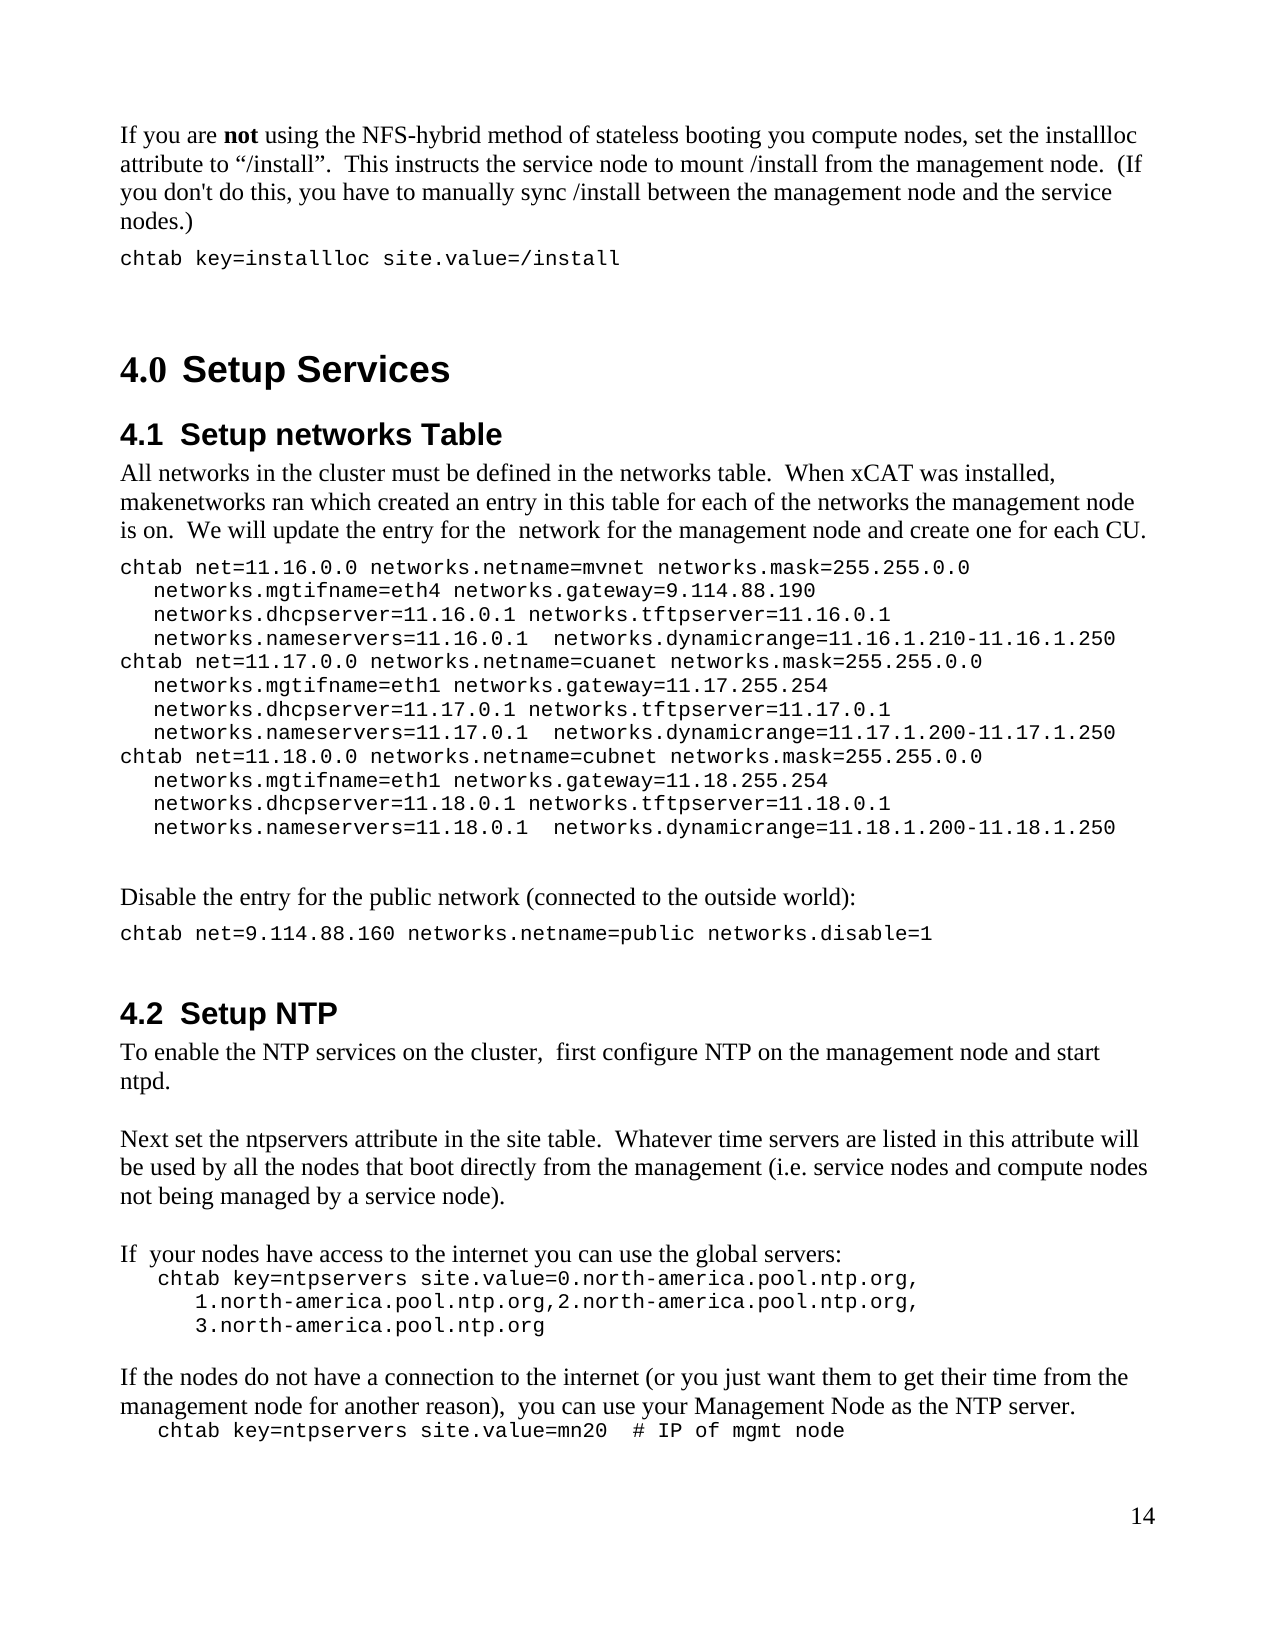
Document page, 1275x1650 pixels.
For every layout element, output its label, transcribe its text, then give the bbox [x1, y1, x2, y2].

text To enable the NTP services on the cluster, first configure NTP on the management node and start ntpd. [120, 1037, 1155, 1095]
text If your nodes have access to the internet you can use the global servers: [120, 1239, 1155, 1267]
text chtab net=9.114.88.160 networks.netname=public networks.disable=1 [120, 923, 1155, 947]
text chtab net=11.17.0.0 networks.netname=cuanet networks.mask=255.255.0.0 networks.mgtifname=eth1 networks.gateway=11.17.255.254 networks.dhcpserver=11.17.0.1 networks.tftpserver=11.17.0.1 networks.nameservers=11.17.0.1 networks.dynamicrange=11.17.1.200-11.17.1.250 [120, 651, 1155, 746]
text chtab key=ntpservers site.value=0.north-america.pool.ntp.org, 1.north-america.pool.ntp.org,2.north-america.pool.ntp.org, 3.north-america.pool.ntp.org [157, 1267, 1155, 1338]
subtitle Setup networks Table [120, 416, 1155, 452]
subtitle Setup NTP [120, 995, 1155, 1031]
text chtab net=11.16.0.0 networks.netname=mvnet networks.mask=255.255.0.0 networks.mgtifname=eth4 networks.gateway=9.114.88.190 networks.dhcpserver=11.16.0.1 networks.tftpserver=11.16.0.1 networks.nameservers=11.16.0.1 networks.dynamicrange=11.16.1.210-11.16.1.250 [120, 557, 1155, 651]
text Next set the ntpservers attribute in the site table. Whatever time servers are listed in this attribute will be used by all the nodes that boot directly from the management (i.e. service nodes and compute nodes not being managed by a service node). [120, 1124, 1155, 1210]
subtitle Setup Services [120, 347, 1155, 391]
text All networks in the cluster must be defined in the networks table. When xCAT was installed, makenetworks ran which created an entry in this table for each of the networks the management node is on. We will update the entry for the network for the management node and create one for each CU. [120, 458, 1155, 544]
text chtab key=installloc site.value=/install [120, 247, 1155, 271]
text chtab net=11.18.0.0 networks.netname=cubnet networks.mask=255.255.0.0 networks.mgtifname=eth1 networks.gateway=11.18.255.254 networks.dhcpserver=11.18.0.1 networks.tftpserver=11.18.0.1 networks.nameservers=11.18.0.1 networks.dynamicrange=11.18.1.200-11.18.1.250 [120, 746, 1155, 841]
text Disable the entry for the public network (connected to the outside world): [120, 882, 1155, 911]
text chtab key=ntpservers site.value=mn20 # IP of mgmt node [157, 1419, 1155, 1443]
text If you are not using the NFS-hybrid method of stateless booting you compute nodes, set the installloc attribute to “/install”. This instructs the service node to mount /install from the management node. (If you don't do this, you have to manually sync /install between the management node and the service nodes.) [120, 120, 1155, 235]
text If the nodes do not have a connection to the internet (or you just want them to get their time from the management node for another reason), you can use your Management Node as the NTP server. [120, 1362, 1155, 1419]
